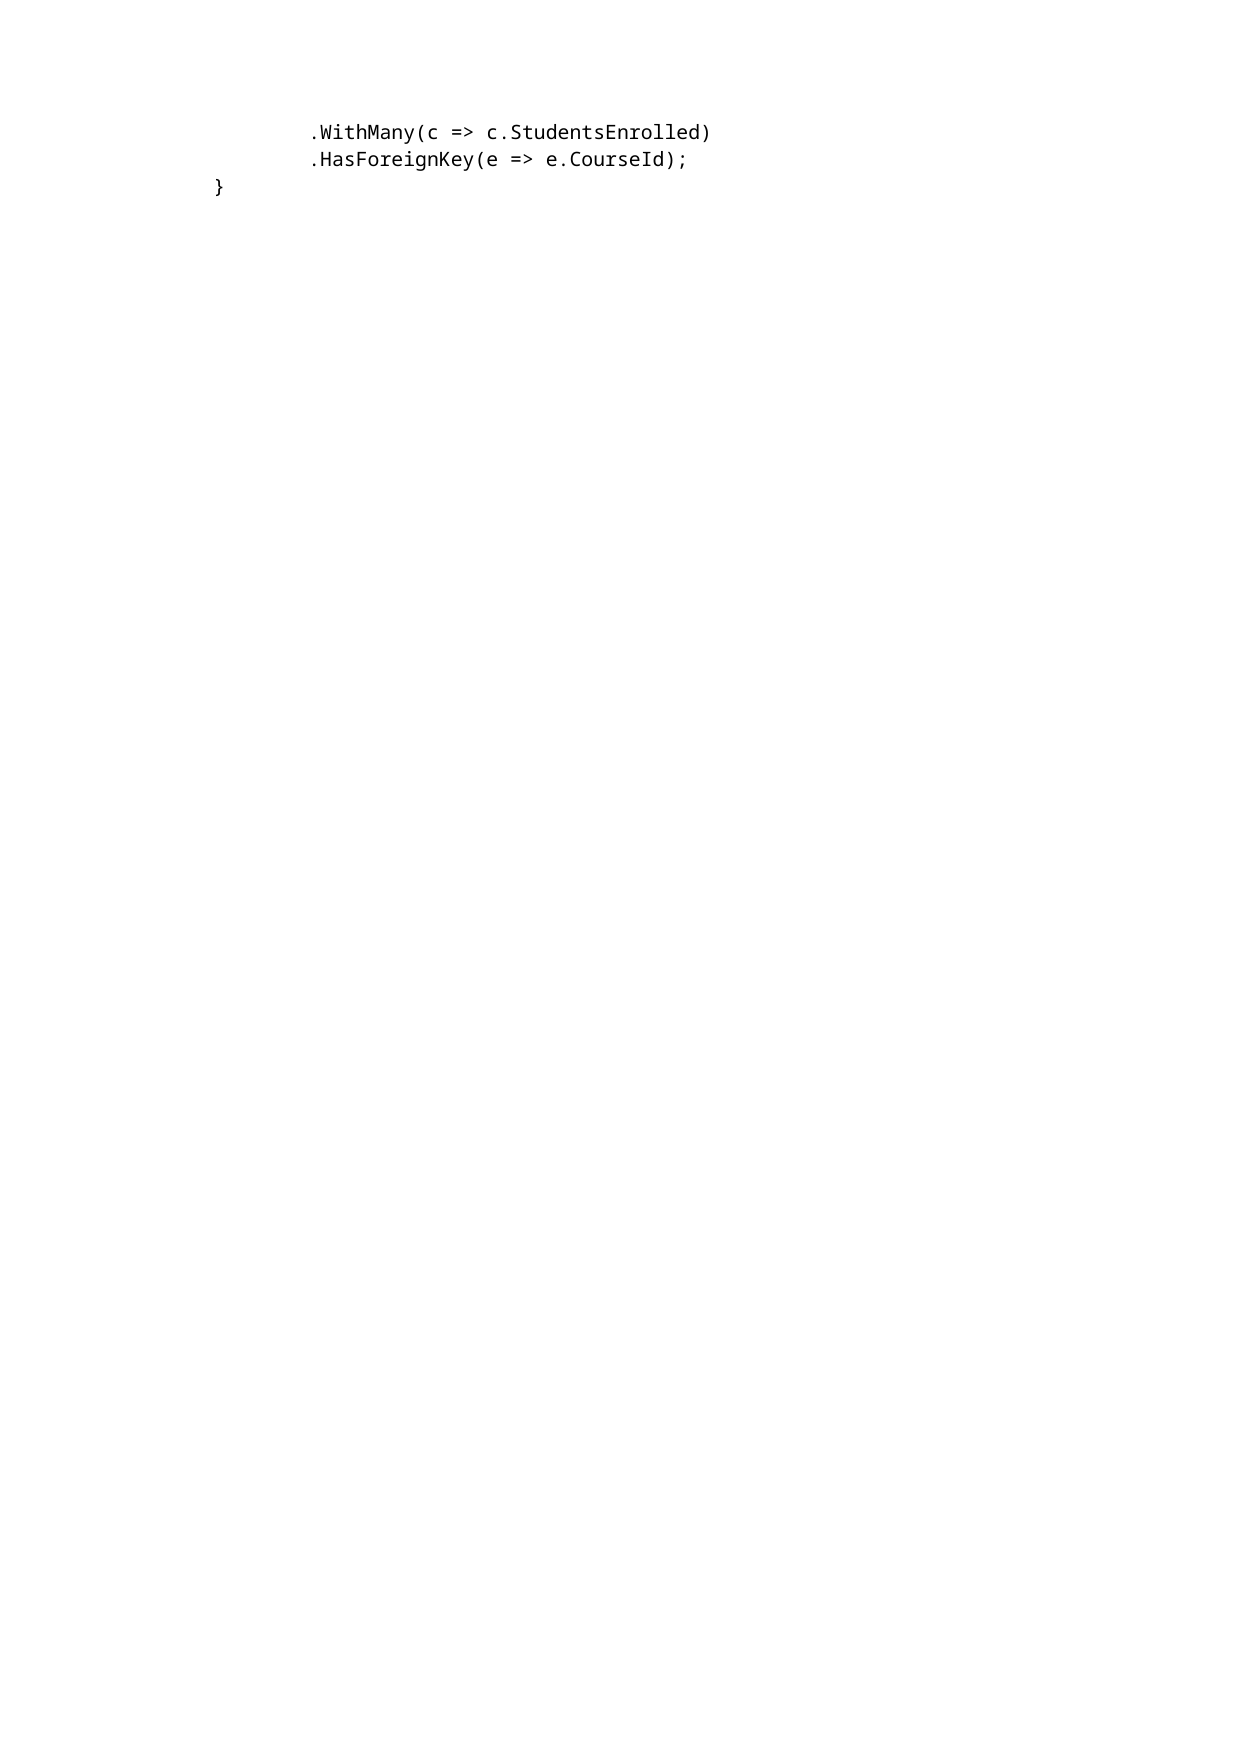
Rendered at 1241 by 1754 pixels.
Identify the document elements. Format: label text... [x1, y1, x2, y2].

text .WithMany(c => c.StudentsEnrolled) [118, 118, 1122, 145]
text } [118, 172, 1122, 199]
text .HasForeignKey(e => e.CourseId); [118, 145, 1122, 172]
